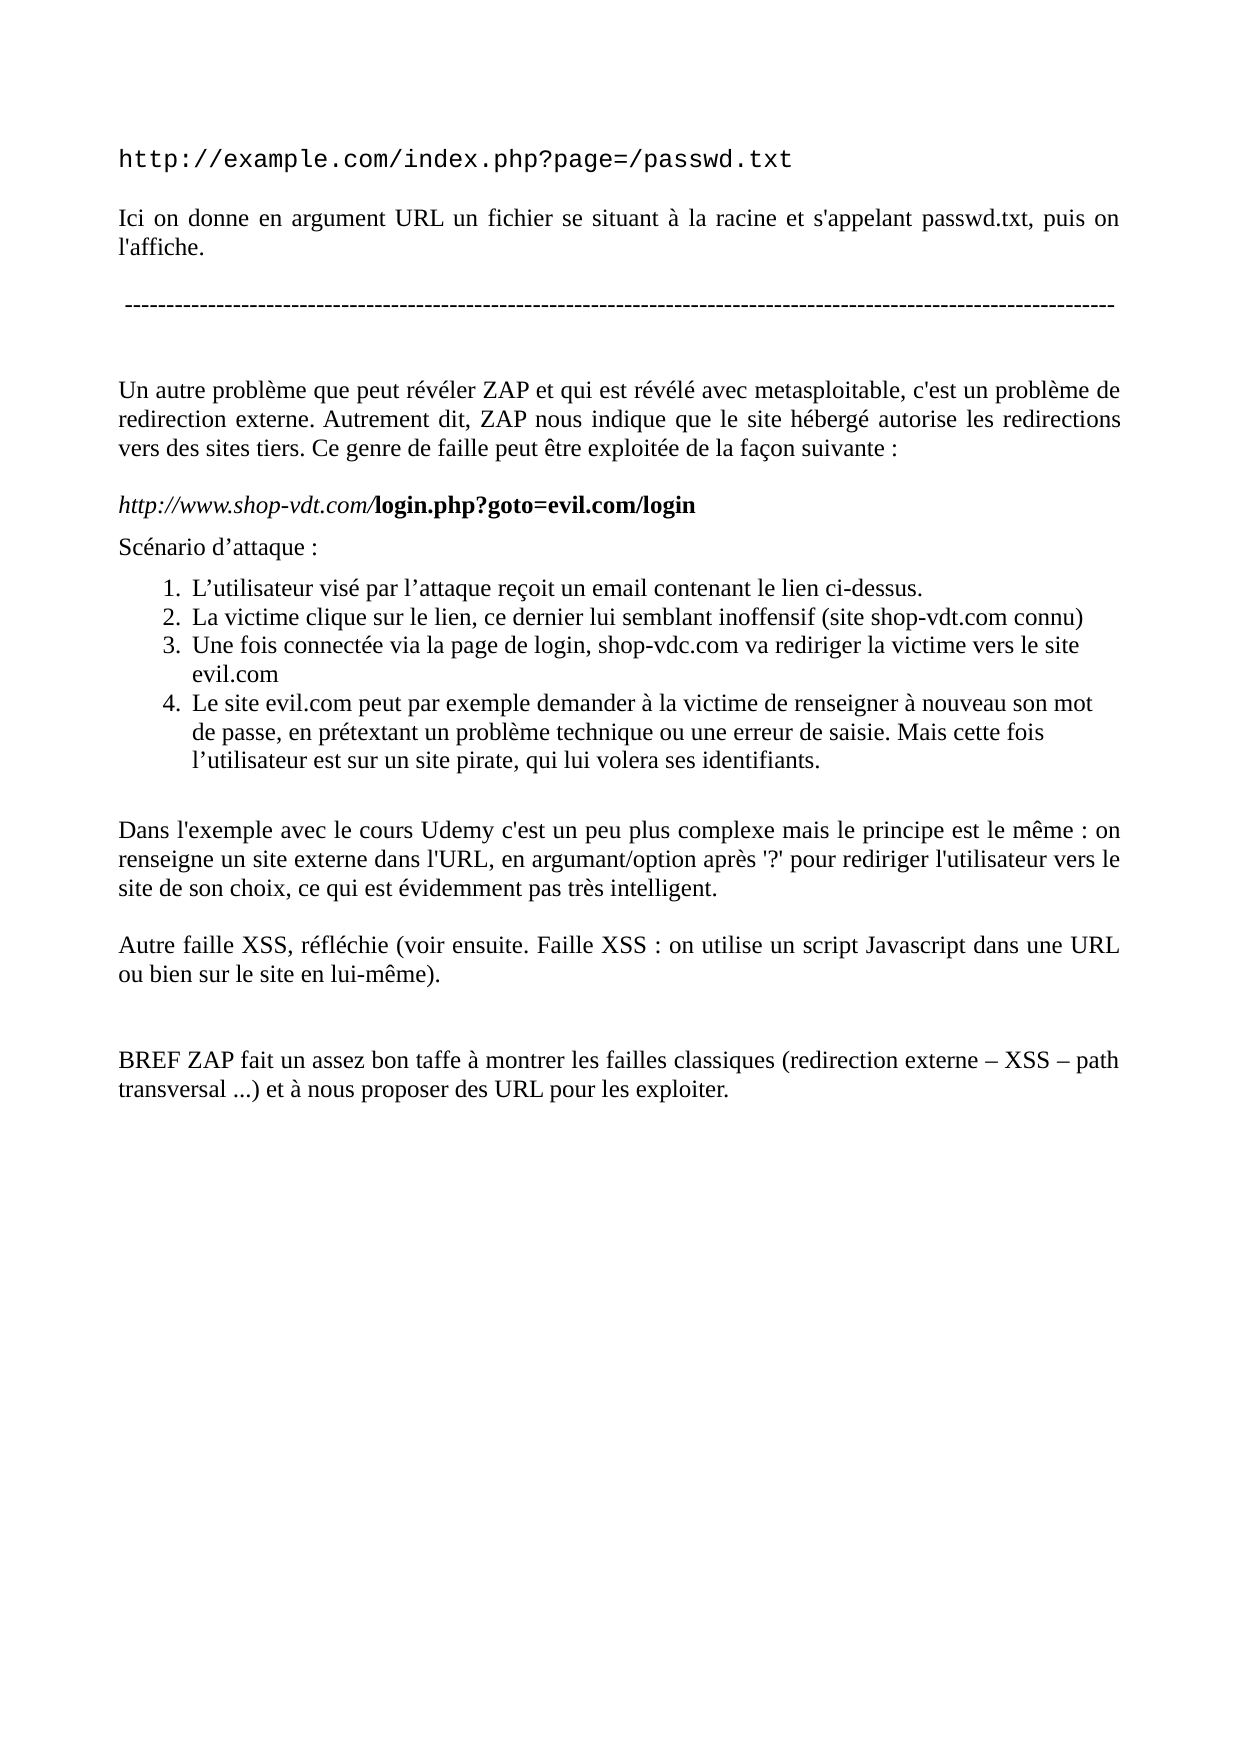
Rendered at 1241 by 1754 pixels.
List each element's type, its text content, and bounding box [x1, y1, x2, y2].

text BREF ZAP fait un assez bon taffe à montrer les failles classiques (redirection externe – XSS – path transversal ...) et à nous proposer des URL pour les exploiter. [118, 1046, 1122, 1103]
text Autre faille XSS, réfléchie (voir ensuite. Faille XSS : on utilise un script Javascript dans une URL ou bien sur le site en lui-même). [118, 931, 1122, 988]
list Le site evil.com peut par exemple demander à la victime de renseigner à nouveau son mot de passe, en prétextant un problème technique ou une erreur de saisie. Mais cette fois l’utilisateur est sur un site pirate, qui lui volera ses identifiants. [162, 688, 1122, 774]
list La victime clique sur le lien, ce dernier lui semblant inoffensif (site shop-vdt.com connu) [162, 602, 1122, 631]
text Dans l'exemple avec le cours Udemy c'est un peu plus complexe mais le principe est le même : on renseigne un site externe dans l'URL, en argumant/option après '?' pour rediriger l'utilisateur vers le site de son choix, ce qui est évidemment pas très intelligent. [118, 816, 1122, 902]
text Un autre problème que peut révéler ZAP et qui est révélé avec metasploitable, c'est un problème de redirection externe. Autrement dit, ZAP nous indique que le site hébergé autorise les redirections vers des sites tiers. Ce genre de faille peut être exploitée de la façon suivante : [118, 376, 1122, 462]
text http://www.shop-vdt.com/login.php?goto=evil.com/login [118, 491, 1122, 519]
list L’utilisateur visé par l’attaque reçoit un email contenant le lien ci-dessus. [162, 573, 1122, 602]
text http://example.com/index.php?page=/passwd.txt [118, 146, 1122, 175]
text Scénario d’attaque : [118, 532, 1122, 561]
text ----------------------------------------------------------------------------------------------------------------------- [118, 289, 1122, 318]
list Une fois connectée via la page de login, shop-vdc.com va rediriger la victime vers le site evil.com [162, 631, 1122, 688]
text Ici on donne en argument URL un fichier se situant à la racine et s'appelant passwd.txt, puis on l'affiche. [118, 203, 1122, 261]
